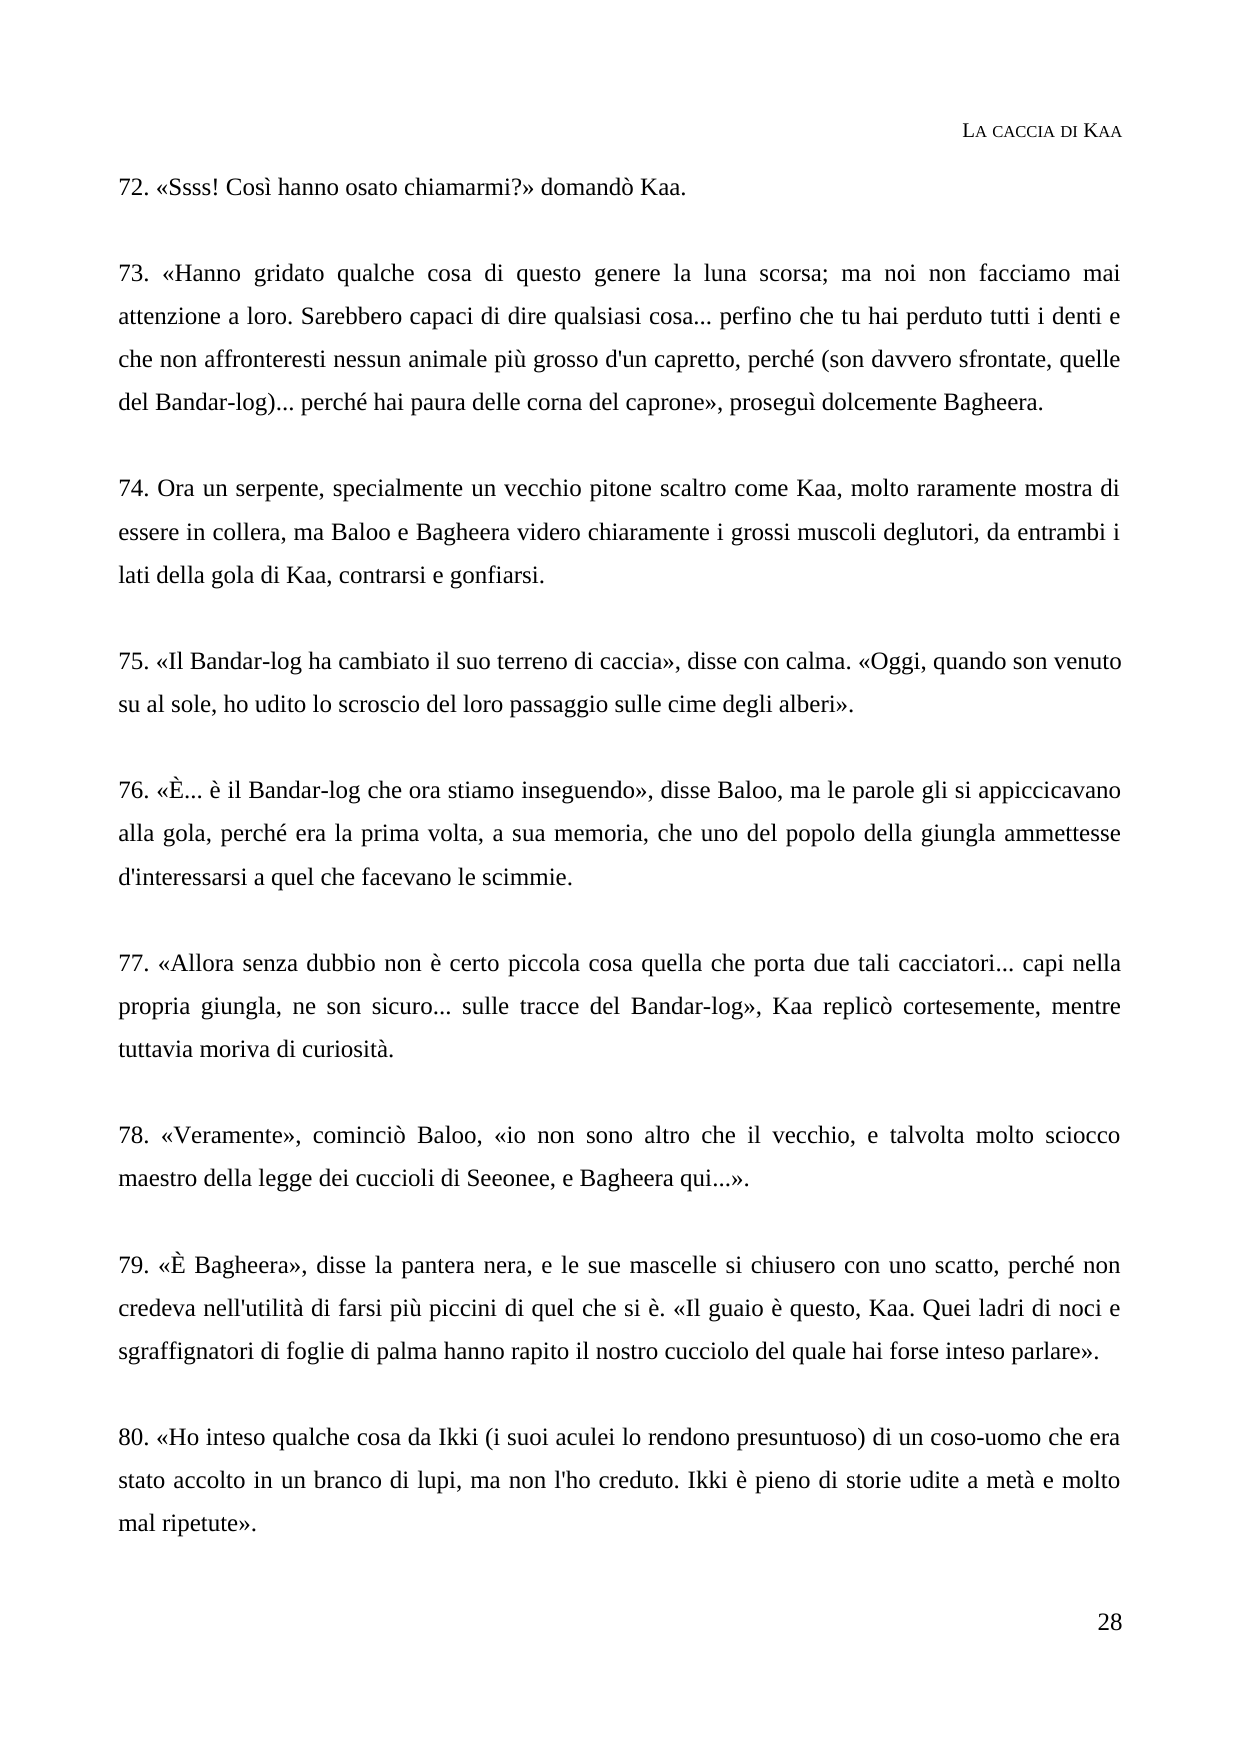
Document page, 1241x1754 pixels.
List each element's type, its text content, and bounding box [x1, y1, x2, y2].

text 78. «Veramente», cominciò Baloo, «io non sono altro che il vecchio, e talvolta molto sciocco maestro della legge dei cuccioli di Seeonee, e Bagheera qui...». [118, 1120, 1122, 1192]
text 73. «Hanno gridato qualche cosa di questo genere la luna scorsa; ma noi non facciamo mai attenzione a loro. Sarebbero capaci di dire qualsiasi cosa... perfino che tu hai perduto tutti i denti e che non affronteresti nessun animale più grosso d'un capretto, perché (son davvero sfrontate, quelle del Bandar-log)... perché hai paura delle corna del caprone», proseguì dolcemente Bagheera. [118, 258, 1122, 416]
text 72. «Ssss! Così hanno osato chiamarmi?» domandò Kaa. [118, 172, 1122, 200]
text 79. «È Bagheera», disse la pantera nera, e le sue mascelle si chiusero con uno scatto, perché non credeva nell'utilità di farsi più piccini di quel che si è. «Il guaio è questo, Kaa. Quei ladri di noci e sgraffignatori di foglie di palma hanno rapito il nostro cucciolo del quale hai forse inteso parlare». [118, 1250, 1122, 1365]
text 80. «Ho inteso qualche cosa da Ikki (i suoi aculei lo rendono presuntuoso) di un coso-uomo che era stato accolto in un branco di lupi, ma non l'ho creduto. Ikki è pieno di storie udite a metà e molto mal ripetute». [118, 1422, 1122, 1537]
text 76. «È... è il Bandar-log che ora stiamo inseguendo», disse Baloo, ma le parole gli si appiccicavano alla gola, perché era la prima volta, a sua memoria, che uno del popolo della giungla ammettesse d'interessarsi a quel che facevano le scimmie. [118, 775, 1122, 890]
text 74. Ora un serpente, specialmente un vecchio pitone scaltro come Kaa, molto raramente mostra di essere in collera, ma Baloo e Bagheera videro chiaramente i grossi muscoli deglutori, da entrambi i lati della gola di Kaa, contrarsi e gonfiarsi. [118, 473, 1122, 588]
text 75. «Il Bandar-log ha cambiato il suo terreno di caccia», disse con calma. «Oggi, quando son venuto su al sole, ho udito lo scroscio del loro passaggio sulle cime degli alberi». [118, 646, 1122, 718]
text 77. «Allora senza dubbio non è certo piccola cosa quella che porta due tali cacciatori... capi nella propria giungla, ne son sicuro... sulle tracce del Bandar-log», Kaa replicò cortesemente, mentre tuttavia moriva di curiosità. [118, 948, 1122, 1063]
